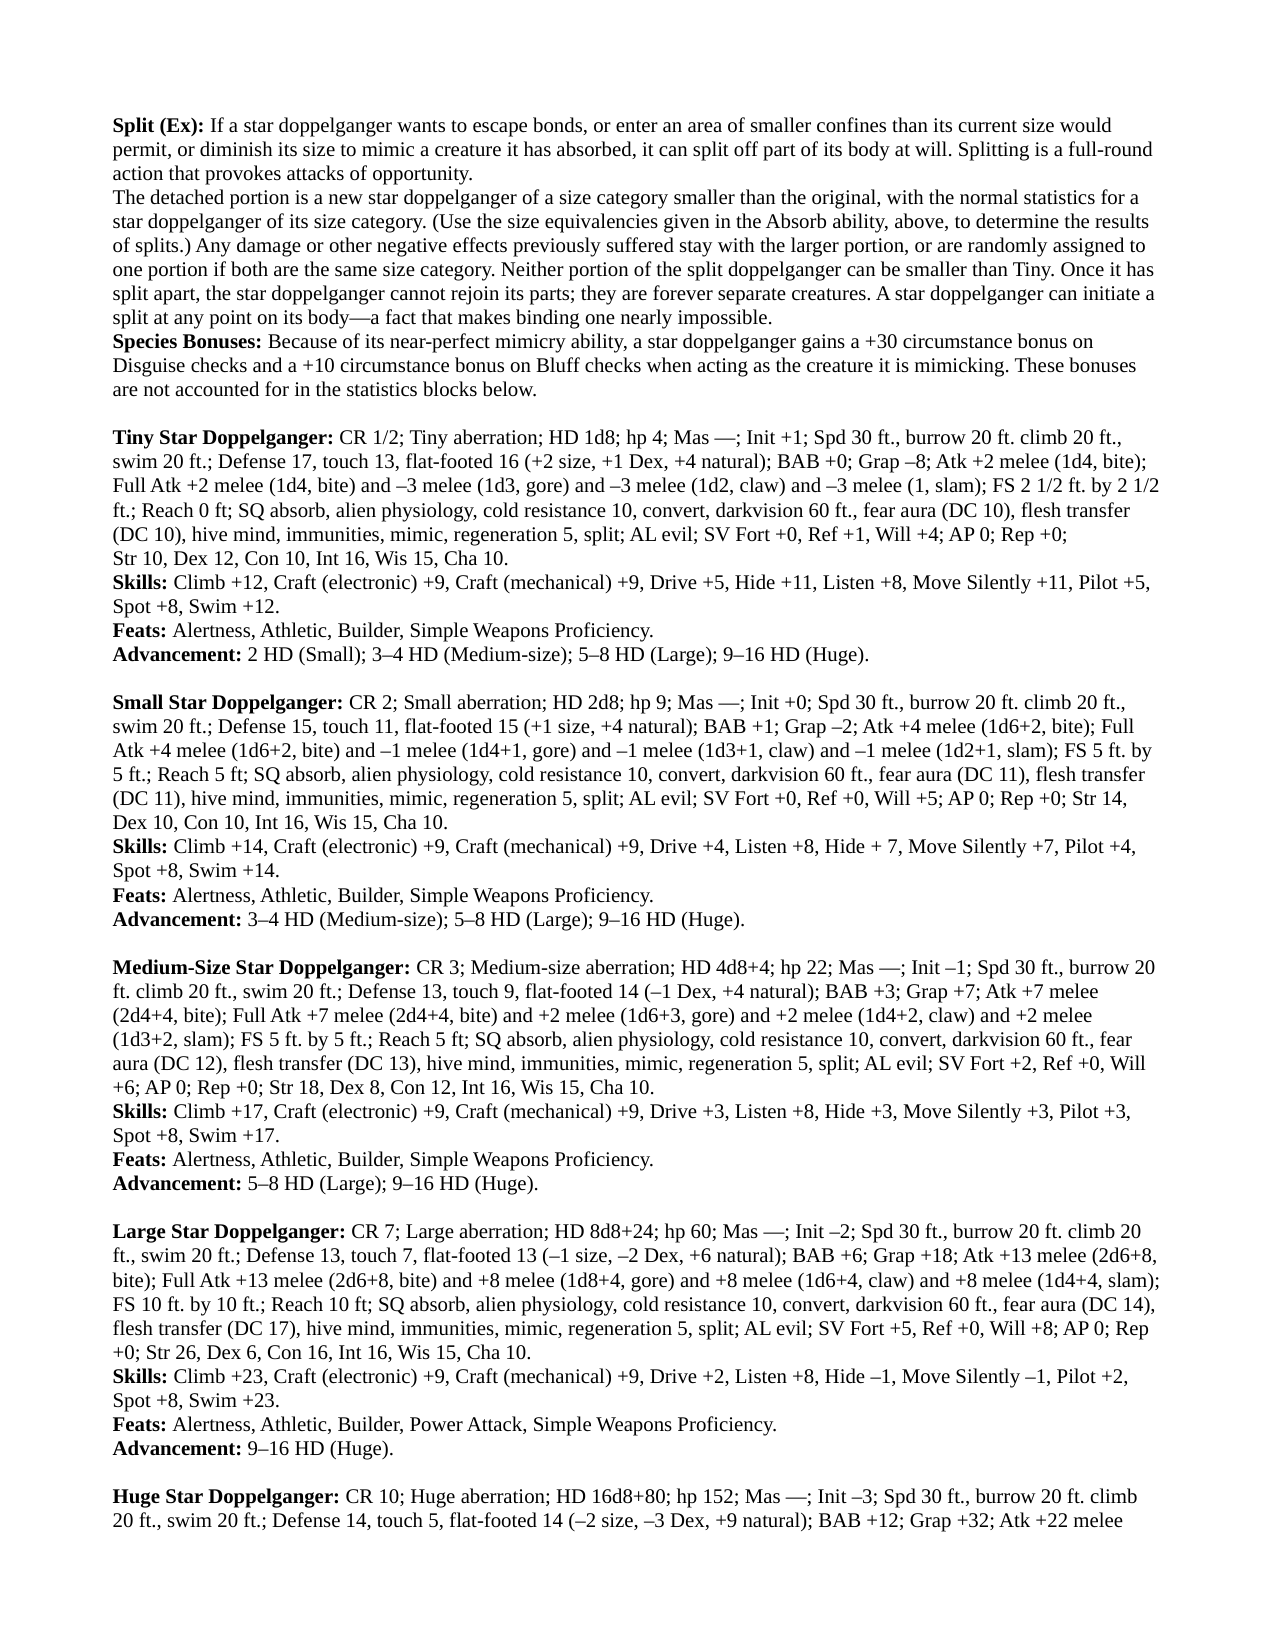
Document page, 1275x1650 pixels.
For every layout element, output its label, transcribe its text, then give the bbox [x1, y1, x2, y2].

text Skills: Climb +23, Craft (electronic) +9, Craft (mechanical) +9, Drive +2, Listen +8, Hide –1, Move Silently –1, Pilot +2, Spot +8, Swim +23. [112, 1364, 1162, 1412]
text Advancement: 9–16 HD (Huge). [112, 1436, 1162, 1460]
text Skills: Climb +14, Craft (electronic) +9, Craft (mechanical) +9, Drive +4, Listen +8, Hide + 7, Move Silently +7, Pilot +4, Spot +8, Swim +14. [112, 834, 1162, 882]
text Feats: Alertness, Athletic, Builder, Simple Weapons Proficiency. [112, 1147, 1162, 1171]
text The detached portion is a new star doppelganger of a size category smaller than the original, with the normal statistics for a star doppelganger of its size category. (Use the size equivalencies given in the Absorb ability, above, to determine the results of splits.) Any damage or other negative effects previously suffered stay with the larger portion, or are randomly assigned to one portion if both are the same size category. Neither portion of the split doppelganger can be smaller than Tiny. Once it has split apart, the star doppelganger cannot rejoin its parts; they are forever separate creatures. A star doppelganger can initiate a split at any point on its body—a fact that makes binding one nearly impossible. [112, 185, 1162, 329]
text Feats: Alertness, Athletic, Builder, Simple Weapons Proficiency. [112, 618, 1162, 642]
text Feats: Alertness, Athletic, Builder, Simple Weapons Proficiency. [112, 882, 1162, 907]
text Large Star Doppelganger: CR 7; Large aberration; HD 8d8+24; hp 60; Mas —; Init –2; Spd 30 ft., burrow 20 ft. climb 20 ft., swim 20 ft.; Defense 13, touch 7, flat-footed 13 (–1 size, –2 Dex, +6 natural); BAB +6; Grap +18; Atk +13 melee (2d6+8, bite); Full Atk +13 melee (2d6+8, bite) and +8 melee (1d8+4, gore) and +8 melee (1d6+4, claw) and +8 melee (1d4+4, slam); FS 10 ft. by 10 ft.; Reach 10 ft; SQ absorb, alien physiology, cold resistance 10, convert, darkvision 60 ft., fear aura (DC 14), flesh transfer (DC 17), hive mind, immunities, mimic, regeneration 5, split; AL evil; SV Fort +5, Ref +0, Will +8; AP 0; Rep +0; Str 26, Dex 6, Con 16, Int 16, Wis 15, Cha 10. [112, 1219, 1162, 1364]
text Skills: Climb +17, Craft (electronic) +9, Craft (mechanical) +9, Drive +3, Listen +8, Hide +3, Move Silently +3, Pilot +3, Spot +8, Swim +17. [112, 1099, 1162, 1147]
text Advancement: 5–8 HD (Large); 9–16 HD (Huge). [112, 1171, 1162, 1195]
text Split (Ex): If a star doppelganger wants to escape bonds, or enter an area of smaller confines than its current size would permit, or diminish its size to mimic a creature it has absorbed, it can split off part of its body at will. Splitting is a full-round action that provokes attacks of opportunity. [112, 112, 1162, 185]
text Tiny Star Doppelganger: CR 1/2; Tiny aberration; HD 1d8; hp 4; Mas —; Init +1; Spd 30 ft., burrow 20 ft. climb 20 ft., swim 20 ft.; Defense 17, touch 13, flat-footed 16 (+2 size, +1 Dex, +4 natural); BAB +0; Grap –8; Atk +2 melee (1d4, bite); Full Atk +2 melee (1d4, bite) and –3 melee (1d3, gore) and –3 melee (1d2, claw) and –3 melee (1, slam); FS 2 1/2 ft. by 2 1/2 ft.; Reach 0 ft; SQ absorb, alien physiology, cold resistance 10, convert, darkvision 60 ft., fear aura (DC 10), flesh transfer (DC 10), hive mind, immunities, mimic, regeneration 5, split; AL evil; SV Fort +0, Ref +1, Will +4; AP 0; Rep +0; [112, 425, 1162, 546]
text Feats: Alertness, Athletic, Builder, Power Attack, Simple Weapons Proficiency. [112, 1412, 1162, 1436]
text Advancement: 2 HD (Small); 3–4 HD (Medium-size); 5–8 HD (Large); 9–16 HD (Huge). [112, 642, 1162, 666]
text Skills: Climb +12, Craft (electronic) +9, Craft (mechanical) +9, Drive +5, Hide +11, Listen +8, Move Silently +11, Pilot +5, Spot +8, Swim +12. [112, 570, 1162, 618]
text Small Star Doppelganger: CR 2; Small aberration; HD 2d8; hp 9; Mas —; Init +0; Spd 30 ft., burrow 20 ft. climb 20 ft., swim 20 ft.; Defense 15, touch 11, flat-footed 15 (+1 size, +4 natural); BAB +1; Grap –2; Atk +4 melee (1d6+2, bite); Full Atk +4 melee (1d6+2, bite) and –1 melee (1d4+1, gore) and –1 melee (1d3+1, claw) and –1 melee (1d2+1, slam); FS 5 ft. by 5 ft.; Reach 5 ft; SQ absorb, alien physiology, cold resistance 10, convert, darkvision 60 ft., fear aura (DC 11), flesh transfer (DC 11), hive mind, immunities, mimic, regeneration 5, split; AL evil; SV Fort +0, Ref +0, Will +5; AP 0; Rep +0; Str 14, Dex 10, Con 10, Int 16, Wis 15, Cha 10. [112, 690, 1162, 834]
text Advancement: 3–4 HD (Medium-size); 5–8 HD (Large); 9–16 HD (Huge). [112, 907, 1162, 931]
text Str 10, Dex 12, Con 10, Int 16, Wis 15, Cha 10. [112, 546, 1162, 570]
text Medium-Size Star Doppelganger: CR 3; Medium-size aberration; HD 4d8+4; hp 22; Mas —; Init –1; Spd 30 ft., burrow 20 ft. climb 20 ft., swim 20 ft.; Defense 13, touch 9, flat-footed 14 (–1 Dex, +4 natural); BAB +3; Grap +7; Atk +7 melee (2d4+4, bite); Full Atk +7 melee (2d4+4, bite) and +2 melee (1d6+3, gore) and +2 melee (1d4+2, claw) and +2 melee (1d3+2, slam); FS 5 ft. by 5 ft.; Reach 5 ft; SQ absorb, alien physiology, cold resistance 10, convert, darkvision 60 ft., fear aura (DC 12), flesh transfer (DC 13), hive mind, immunities, mimic, regeneration 5, split; AL evil; SV Fort +2, Ref +0, Will +6; AP 0; Rep +0; Str 18, Dex 8, Con 12, Int 16, Wis 15, Cha 10. [112, 955, 1162, 1099]
text Huge Star Doppelganger: CR 10; Huge aberration; HD 16d8+80; hp 152; Mas —; Init –3; Spd 30 ft., burrow 20 ft. climb 20 ft., swim 20 ft.; Defense 14, touch 5, flat-footed 14 (–2 size, –3 Dex, +9 natural); BAB +12; Grap +32; Atk +22 melee [112, 1484, 1162, 1532]
text Species Bonuses: Because of its near-perfect mimicry ability, a star doppelganger gains a +30 circumstance bonus on Disguise checks and a +10 circumstance bonus on Bluff checks when acting as the creature it is mimicking. These bonuses are not accounted for in the statistics blocks below. [112, 329, 1162, 401]
